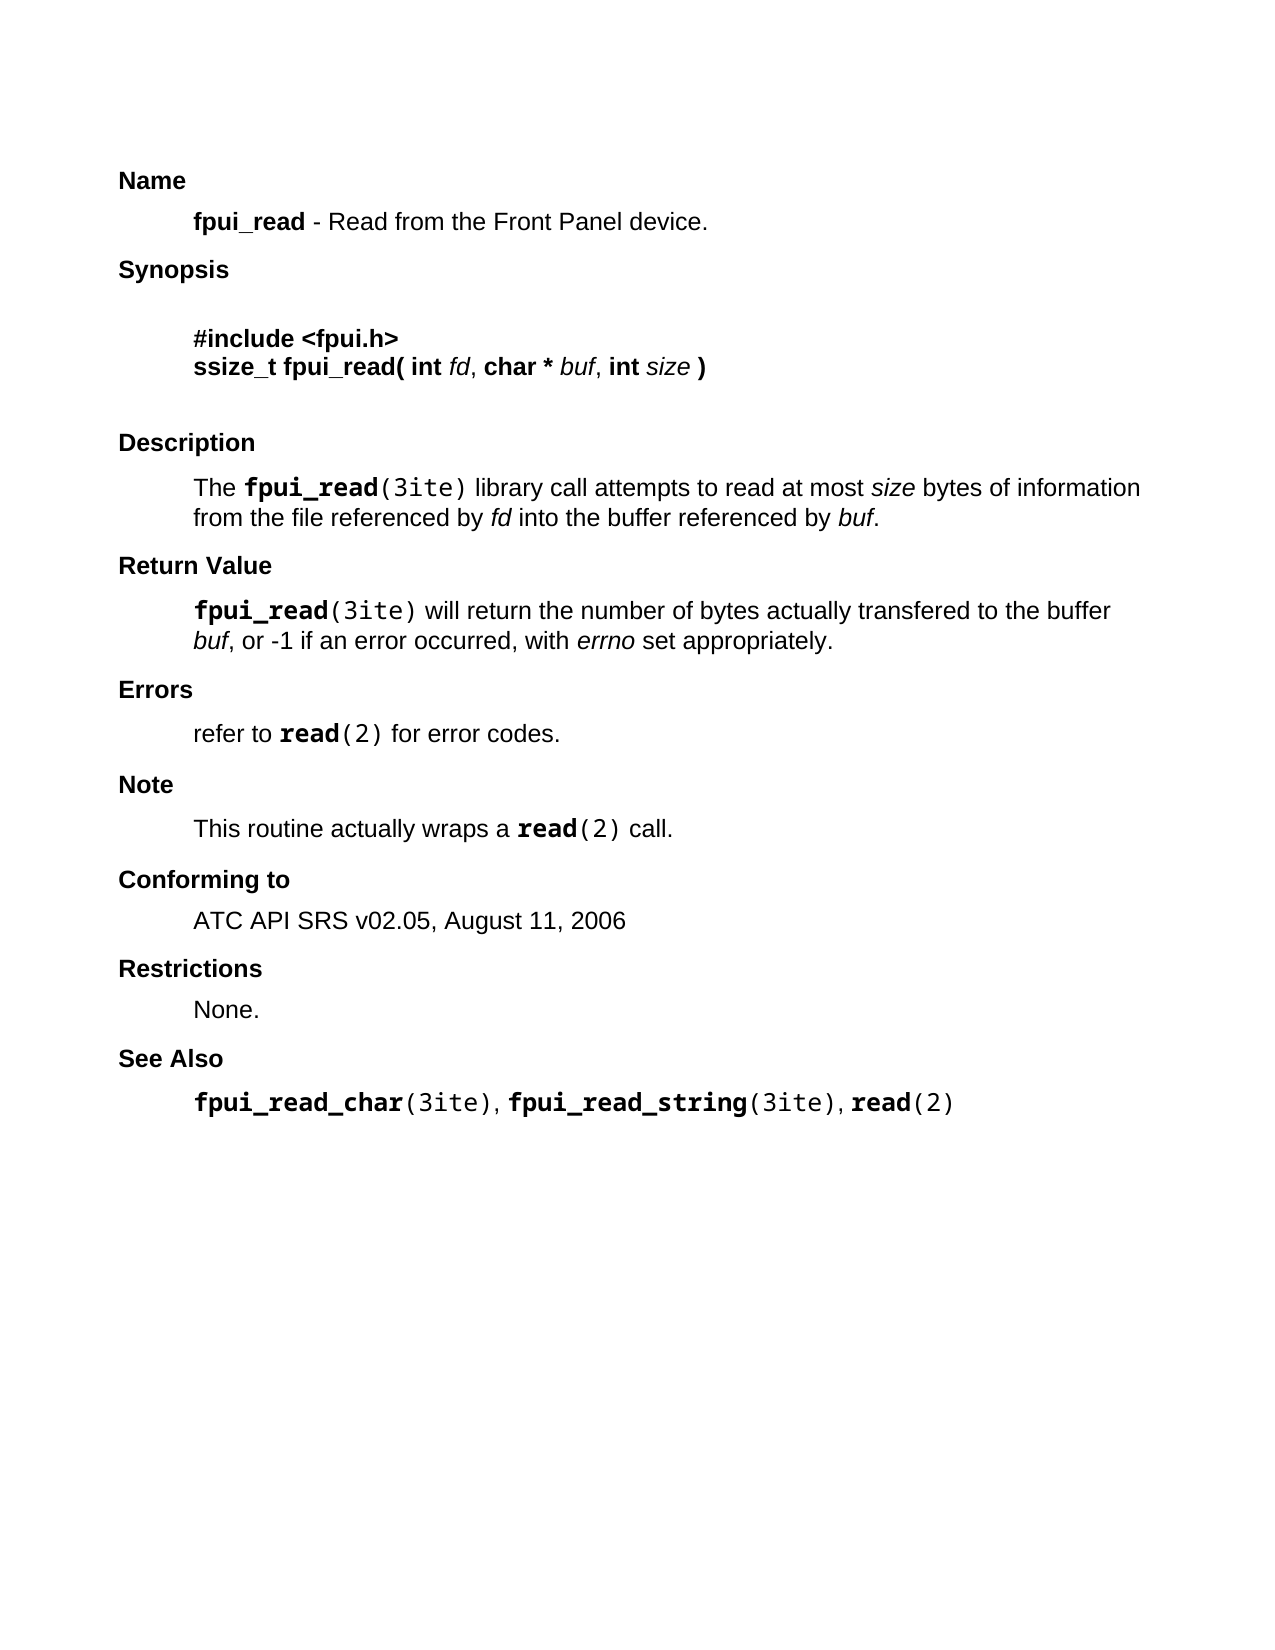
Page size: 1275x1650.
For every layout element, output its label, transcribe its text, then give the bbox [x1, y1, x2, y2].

text fpui_read_char(3ite), fpui_read_string(3ite), read(2) [193, 1085, 1157, 1119]
text refer to read(2) for error codes. [193, 716, 1157, 750]
text Errors [118, 675, 1157, 703]
text Return Value [118, 552, 1157, 580]
text Description [118, 429, 1157, 457]
text Note [118, 771, 1157, 799]
text Conforming to [118, 866, 1157, 894]
text The fpui_read(3ite) library call attempts to read at most size bytes of information from the file referenced by fd into the buffer referenced by buf. [193, 469, 1157, 531]
text Name [118, 167, 1157, 195]
text Synopsis [118, 256, 1157, 284]
text None. [193, 996, 1157, 1023]
text See Also [118, 1044, 1157, 1072]
text Restrictions [118, 955, 1157, 983]
text This routine actually wraps a read(2) call. [193, 811, 1157, 845]
text #include <fpui.h> ssize_t fpui_read( int fd, char * buf, int size ) [193, 296, 1157, 408]
text fpui_read - Read from the Front Panel device. [193, 207, 1157, 235]
text fpui_read(3ite) will return the number of bytes actually transfered to the buffer buf, or -1 if an error occurred, with errno set appropriately. [193, 593, 1157, 654]
text ATC API SRS v02.05, August 11, 2006 [193, 906, 1157, 934]
